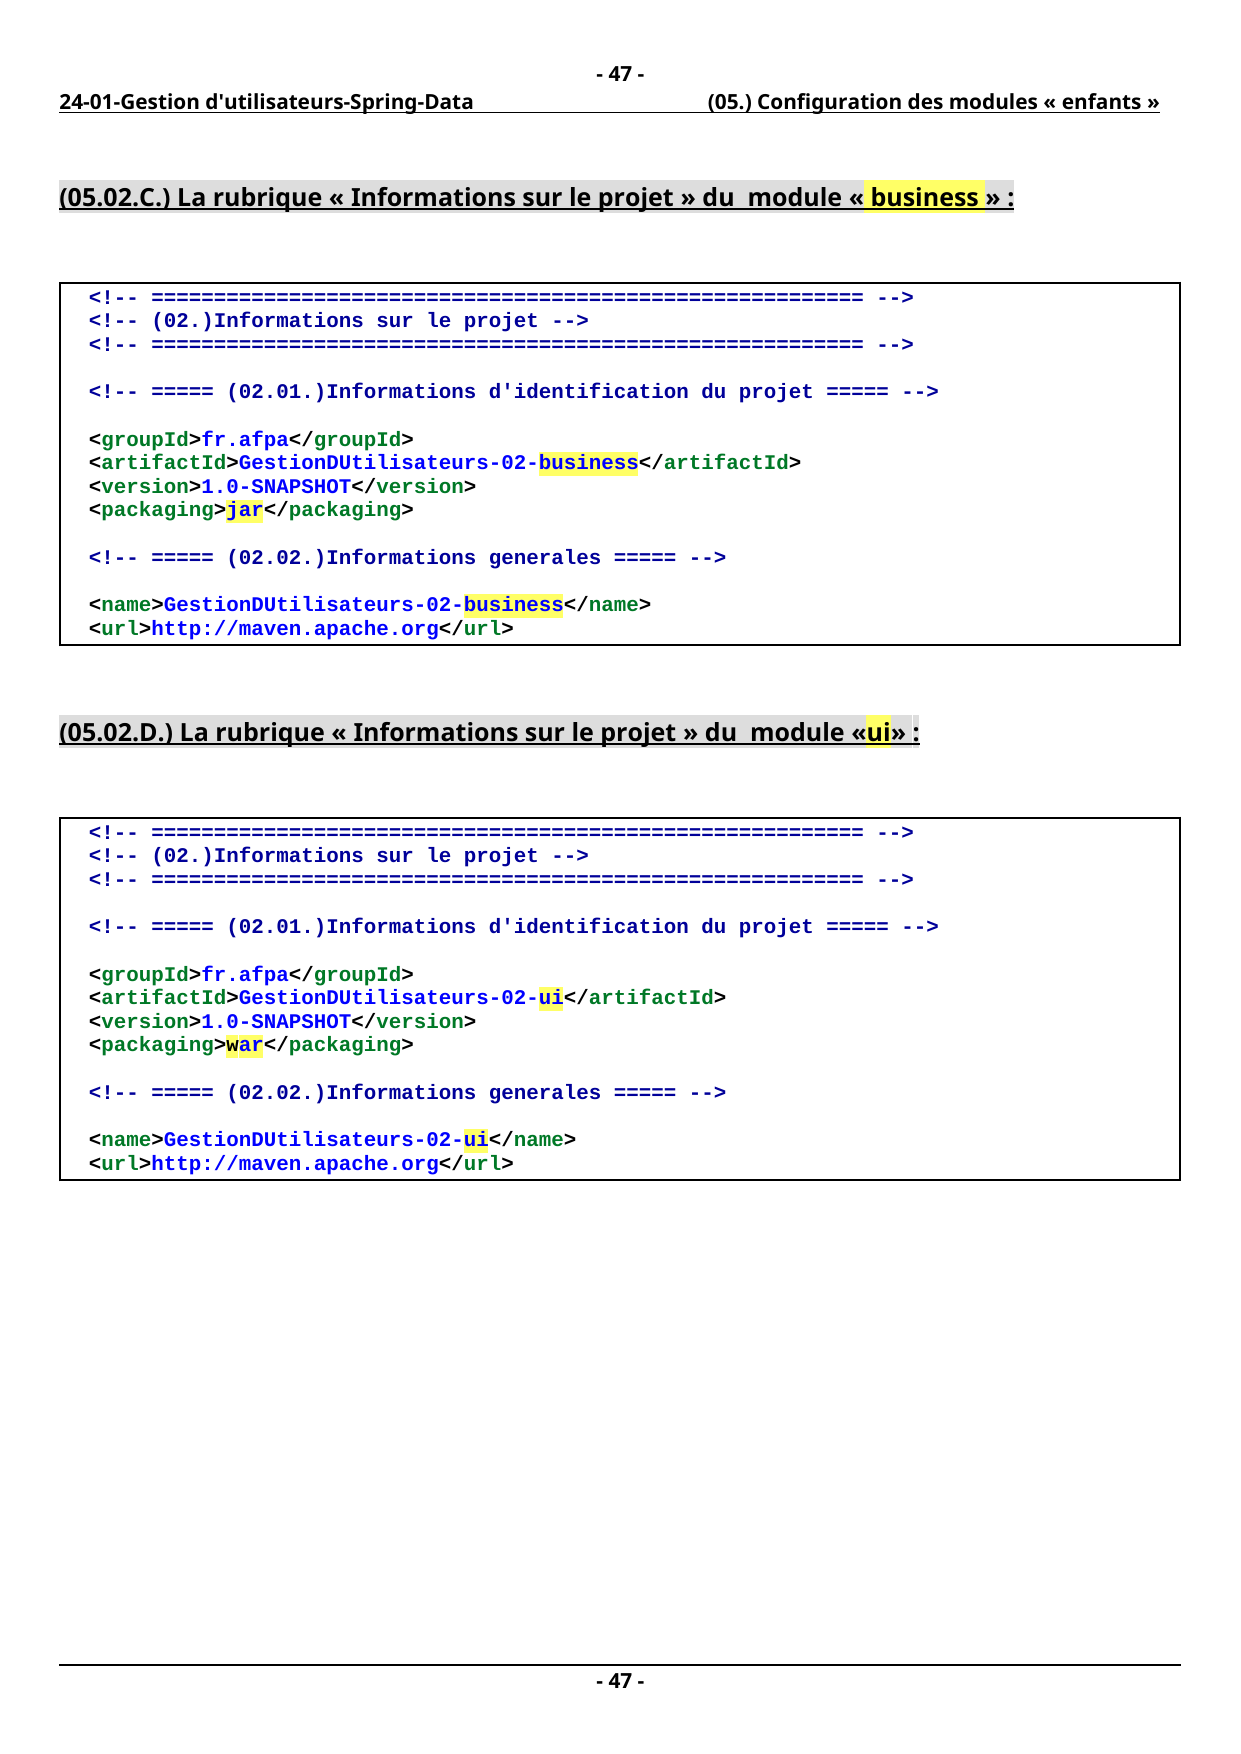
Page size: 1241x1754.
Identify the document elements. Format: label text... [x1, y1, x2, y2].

text <!-- ========================================================= --> <!-- (02.)Informations sur le projet --> <!-- ========================================================= --> <!-- ===== (02.01.)Informations d'identification du projet ===== --> [61, 819, 1179, 935]
text (05.02.C.) La rubrique « Informations sur le projet » du module « business » : [59, 179, 1181, 213]
text <!-- ========================================================= --> <!-- (02.)Informations sur le projet --> <!-- ========================================================= --> <!-- ===== (02.01.)Informations d'identification du projet ===== --> [61, 284, 1179, 400]
text <groupId>fr.afpa</groupId> <artifactId>GestionDUtilisateurs-02-business</artifactId> <version>1.0-SNAPSHOT</version> <packaging>jar</packaging> <!-- ===== (02.02.)Informations generales ===== --> [61, 400, 1179, 565]
text <groupId>fr.afpa</groupId> <artifactId>GestionDUtilisateurs-02-ui</artifactId> <version>1.0-SNAPSHOT</version> <packaging>war</packaging> <!-- ===== (02.02.)Informations generales ===== --> [61, 935, 1179, 1100]
text <name>GestionDUtilisateurs-02-business</name> <url>http://maven.apache.org</url> [61, 565, 1179, 644]
text <name>GestionDUtilisateurs-02-ui</name> <url>http://maven.apache.org</url> [61, 1100, 1179, 1179]
text (05.02.D.) La rubrique « Informations sur le projet » du module «ui» : [59, 714, 1181, 748]
